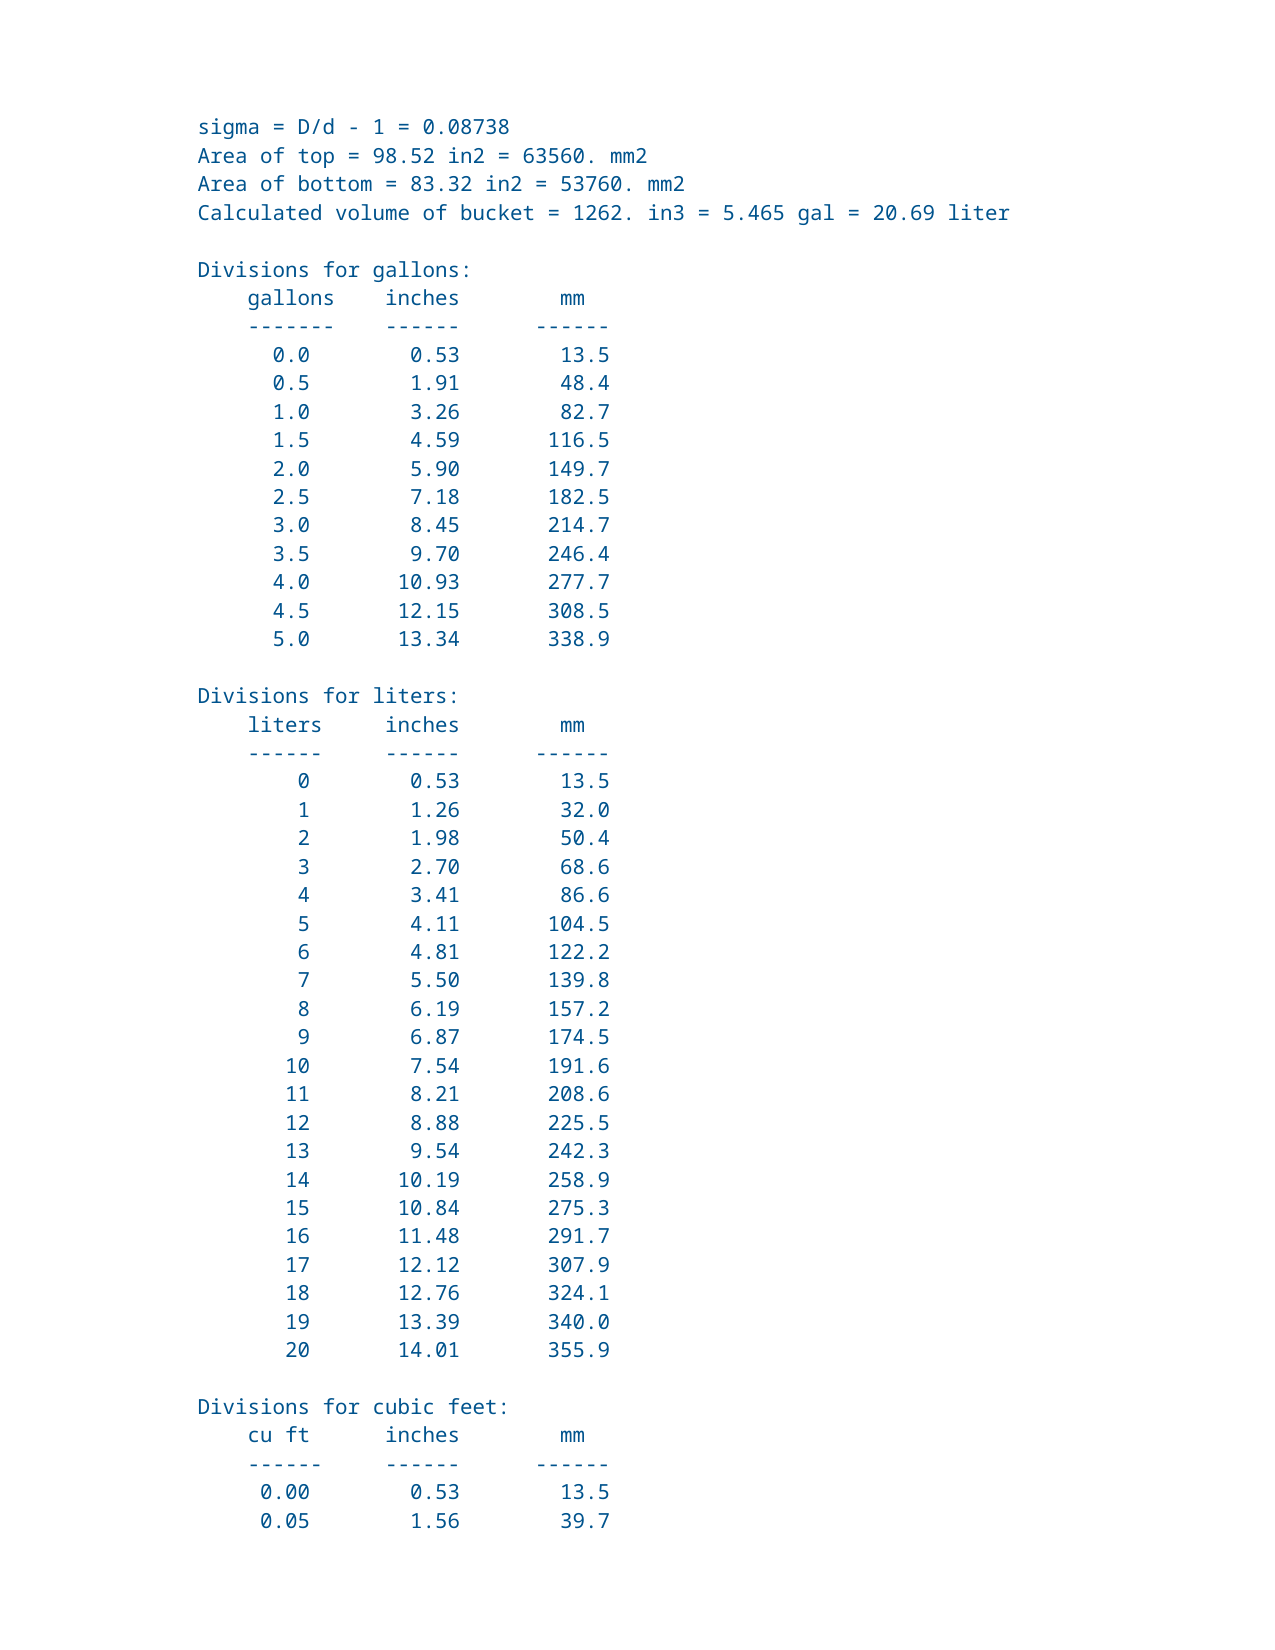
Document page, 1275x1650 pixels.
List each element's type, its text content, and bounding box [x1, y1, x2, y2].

text 10 7.54 191.6 [172, 1051, 1162, 1079]
text 0.0 0.53 13.5 [172, 340, 1162, 368]
text Divisions for gallons: [172, 255, 1162, 283]
text 1.5 4.59 116.5 [172, 425, 1162, 454]
text 17 12.12 307.9 [172, 1250, 1162, 1278]
text ------ ------ ------ [172, 738, 1162, 767]
text 0 0.53 13.5 [172, 767, 1162, 795]
text Divisions for cubic feet: [172, 1392, 1162, 1421]
text 15 10.84 275.3 [172, 1193, 1162, 1222]
text 3.5 9.70 246.4 [172, 539, 1162, 567]
text 13 9.54 242.3 [172, 1136, 1162, 1165]
text 2 1.98 50.4 [172, 823, 1162, 852]
text 12 8.88 225.5 [172, 1108, 1162, 1136]
text 11 8.21 208.6 [172, 1079, 1162, 1108]
text Divisions for liters: [172, 681, 1162, 710]
text 1.0 3.26 82.7 [172, 397, 1162, 425]
text 16 11.48 291.7 [172, 1222, 1162, 1250]
text ------- ------ ------ [172, 312, 1162, 340]
text 2.5 7.18 182.5 [172, 482, 1162, 511]
text liters inches mm [172, 710, 1162, 738]
text 7 5.50 139.8 [172, 966, 1162, 994]
text 3 2.70 68.6 [172, 852, 1162, 880]
text sigma = D/d - 1 = 0.08738 [172, 112, 1162, 141]
text 0.05 1.56 39.7 [172, 1506, 1162, 1534]
text 0.5 1.91 48.4 [172, 368, 1162, 397]
text 5.0 13.34 338.9 [172, 624, 1162, 653]
text cu ft inches mm [172, 1421, 1162, 1449]
text 9 6.87 174.5 [172, 1022, 1162, 1051]
text ------ ------ ------ [172, 1449, 1162, 1477]
text Area of bottom = 83.32 in2 = 53760. mm2 [172, 169, 1162, 198]
text 14 10.19 258.9 [172, 1165, 1162, 1193]
text gallons inches mm [172, 283, 1162, 312]
text 3.0 8.45 214.7 [172, 511, 1162, 539]
text 4.5 12.15 308.5 [172, 596, 1162, 624]
text 20 14.01 355.9 [172, 1335, 1162, 1364]
text 2.0 5.90 149.7 [172, 454, 1162, 482]
text Area of top = 98.52 in2 = 63560. mm2 [172, 141, 1162, 169]
text 4.0 10.93 277.7 [172, 567, 1162, 596]
text 6 4.81 122.2 [172, 937, 1162, 966]
text 5 4.11 104.5 [172, 909, 1162, 937]
text 8 6.19 157.2 [172, 994, 1162, 1022]
text 0.00 0.53 13.5 [172, 1477, 1162, 1506]
text 4 3.41 86.6 [172, 880, 1162, 909]
text 18 12.76 324.1 [172, 1278, 1162, 1307]
text Calculated volume of bucket = 1262. in3 = 5.465 gal = 20.69 liter [172, 198, 1162, 226]
text 1 1.26 32.0 [172, 795, 1162, 823]
text 19 13.39 340.0 [172, 1307, 1162, 1335]
